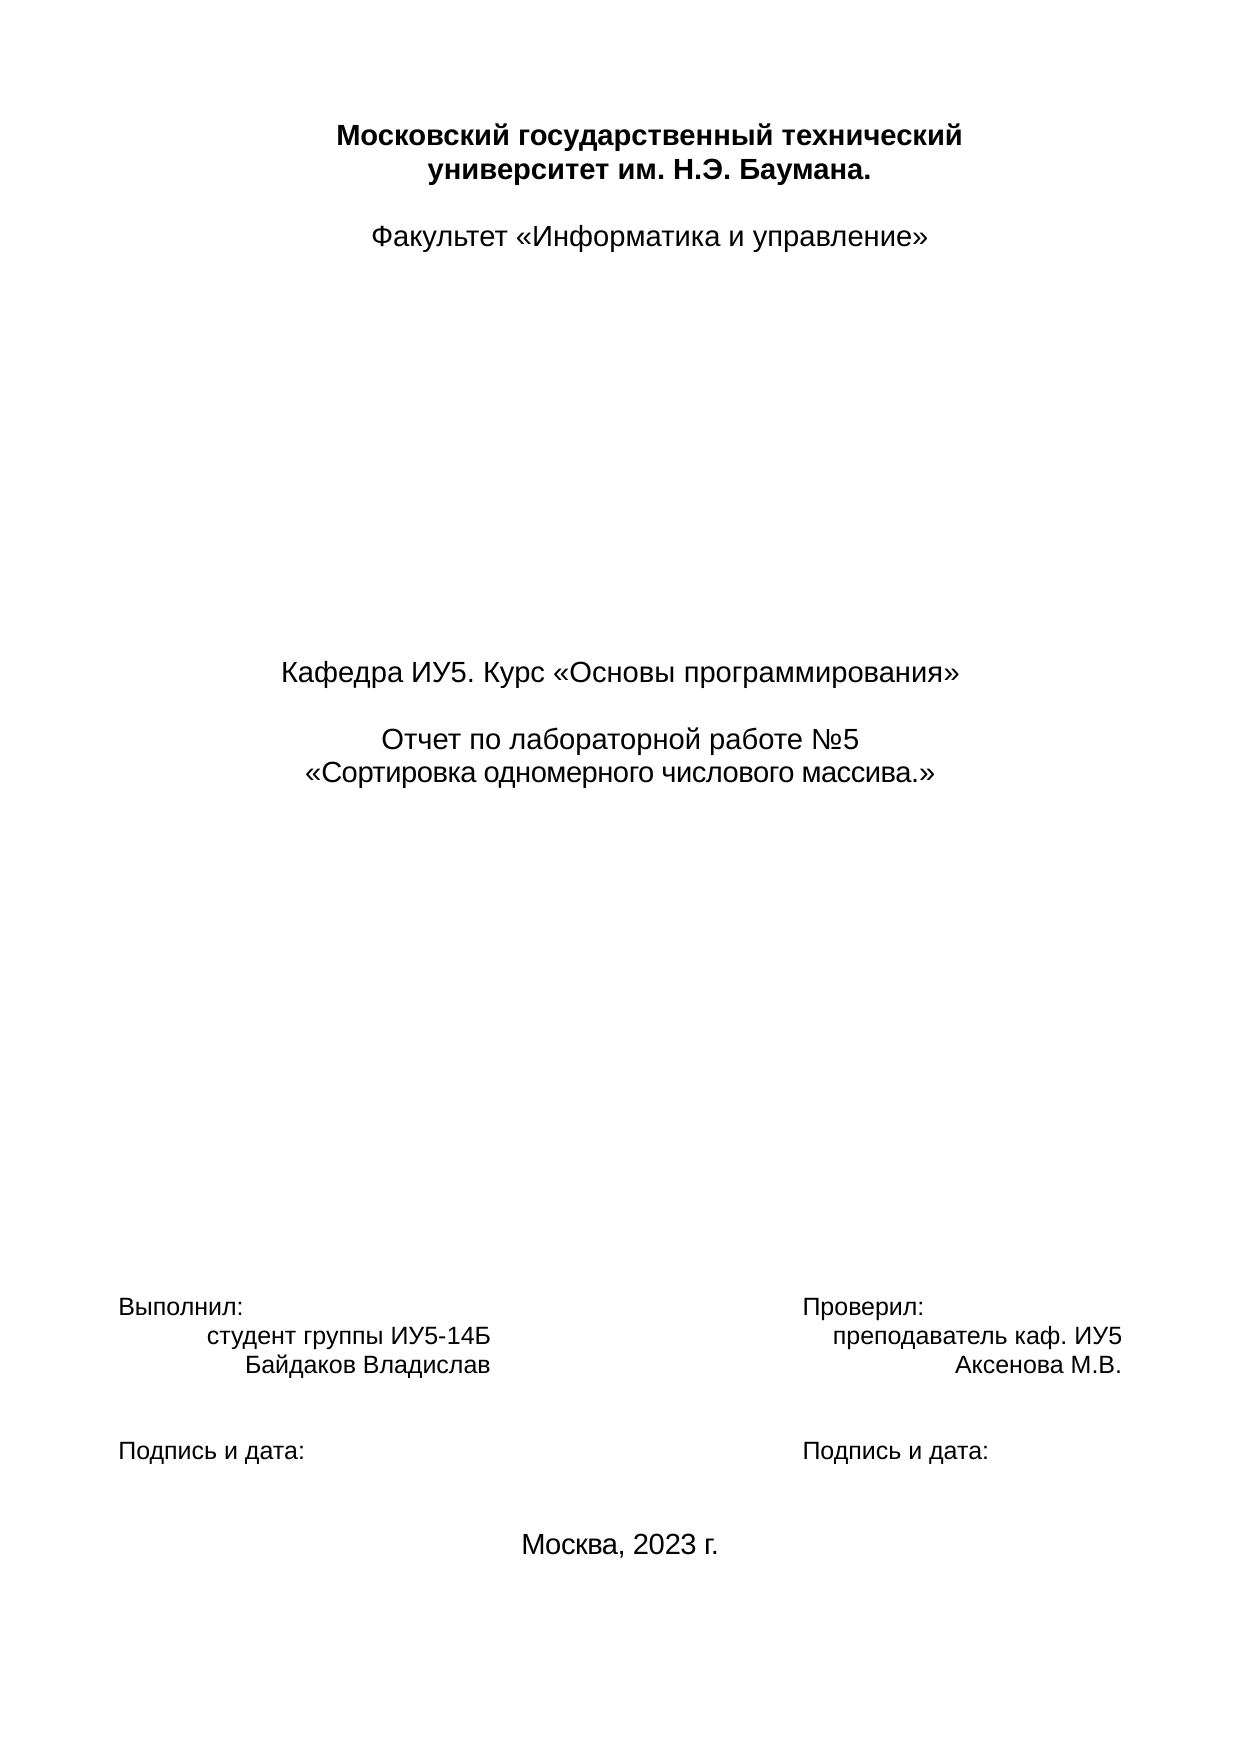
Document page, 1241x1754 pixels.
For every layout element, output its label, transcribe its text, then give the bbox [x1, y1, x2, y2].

text Кафедра ИУ5. Курс «Основы программирования» [118, 655, 1122, 688]
table_cell [502, 1350, 791, 1436]
table_cell [502, 1436, 791, 1493]
text Факультет «Информатика и управление» [118, 219, 1122, 252]
table_cell Аксенова М.В. [791, 1350, 1133, 1436]
table_cell преподаватель каф. ИУ5 [791, 1321, 1133, 1349]
table_cell Подпись и дата: [107, 1436, 502, 1493]
table_cell студент группы ИУ5-14Б [107, 1321, 502, 1349]
text Московский государственный технический [118, 118, 1122, 152]
table_header [502, 1292, 791, 1321]
text Москва, 2023 г. [118, 1527, 1122, 1560]
table_header Проверил: [791, 1292, 1133, 1321]
text университет им. Н.Э. Баумана. [118, 152, 1122, 185]
table_cell [502, 1321, 791, 1349]
text «Сортировка одномерного числового массива.» [118, 755, 1122, 789]
table_header Выполнил: [107, 1292, 502, 1321]
table_cell Подпись и дата: [791, 1436, 1133, 1493]
text Отчет по лабораторной работе №5 [118, 722, 1122, 755]
table_cell Байдаков Владислав [107, 1350, 502, 1436]
